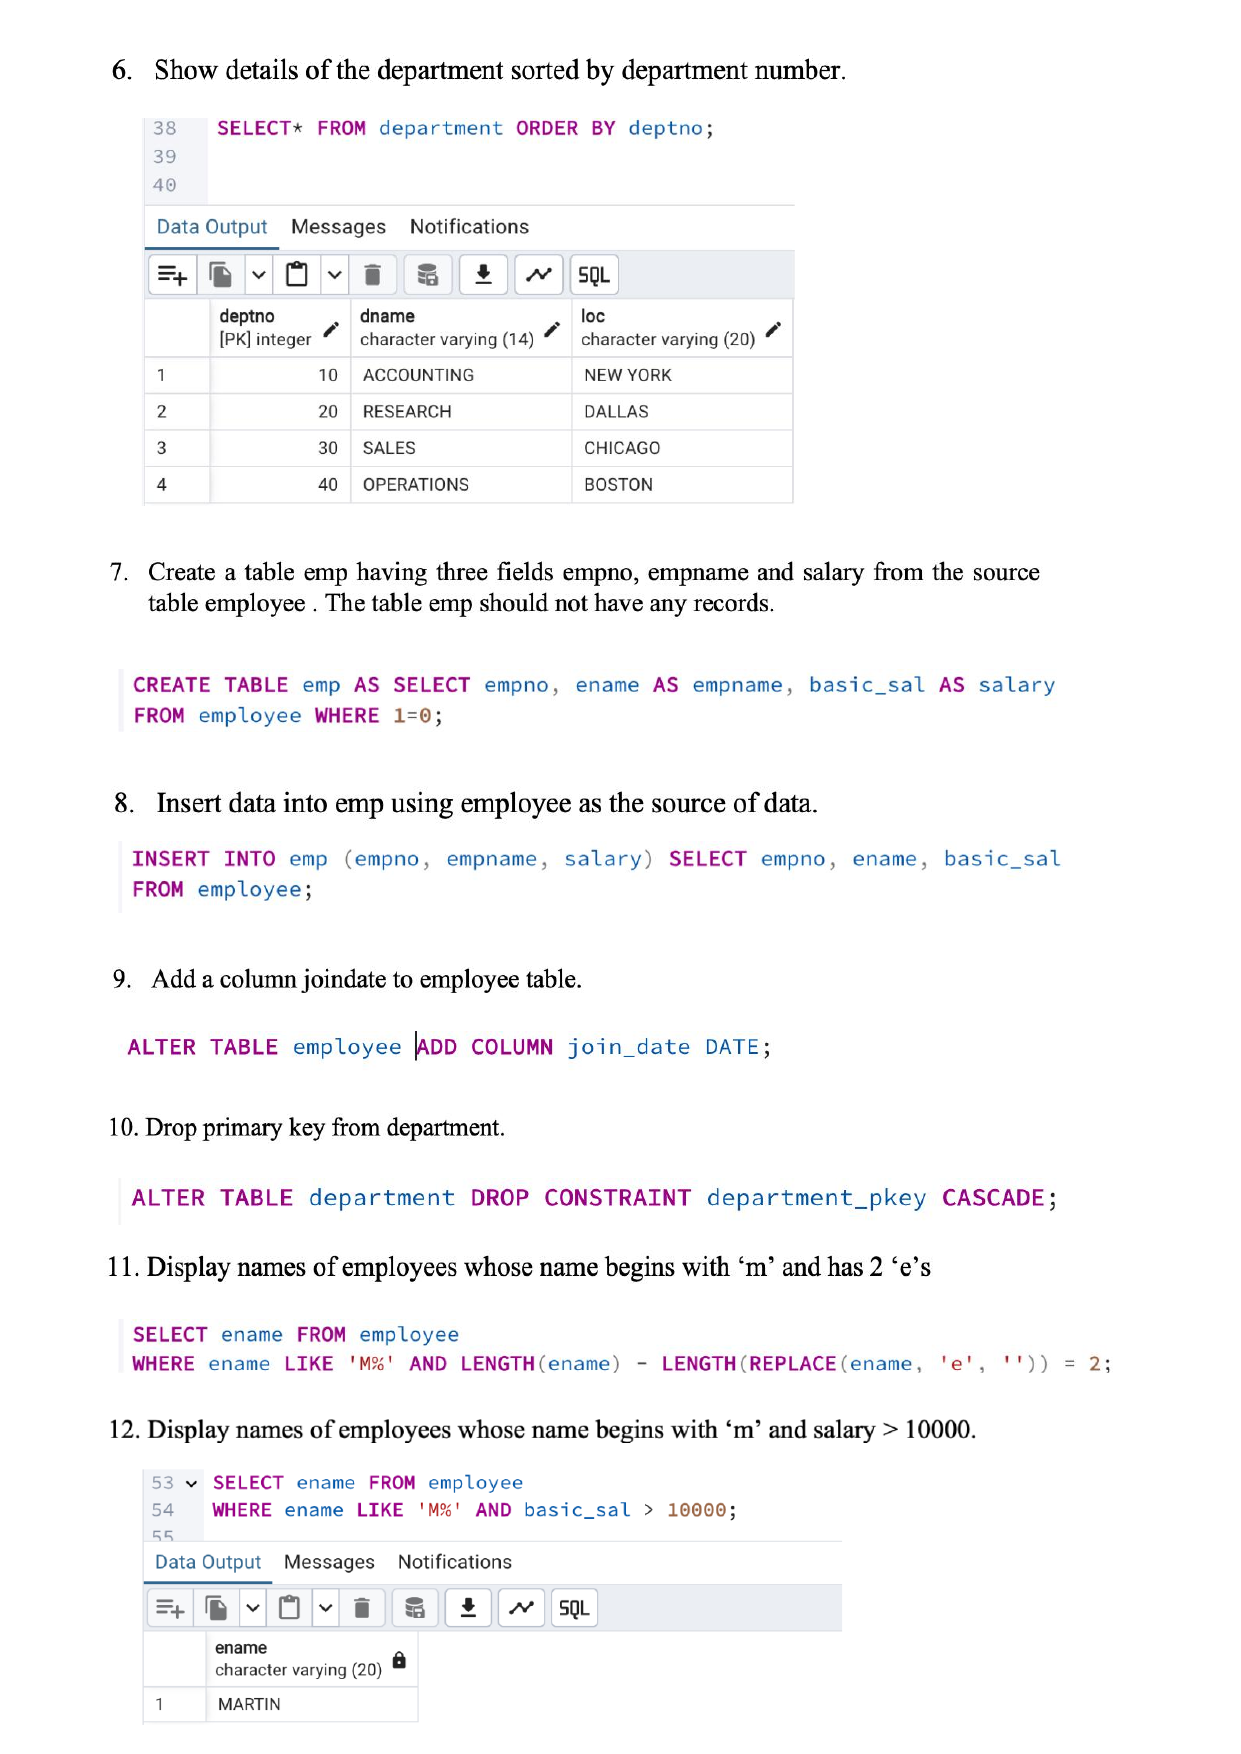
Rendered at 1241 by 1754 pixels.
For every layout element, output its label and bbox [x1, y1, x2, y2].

picture [118, 669, 1123, 732]
picture [103, 1113, 529, 1144]
picture [141, 118, 795, 506]
picture [118, 841, 1123, 913]
picture [118, 1178, 1123, 1225]
picture [103, 786, 881, 825]
picture [118, 1031, 819, 1073]
picture [103, 966, 621, 998]
picture [103, 55, 954, 89]
picture [103, 1416, 1003, 1725]
picture [103, 1250, 954, 1284]
picture [118, 1319, 1123, 1373]
picture [103, 560, 1108, 621]
